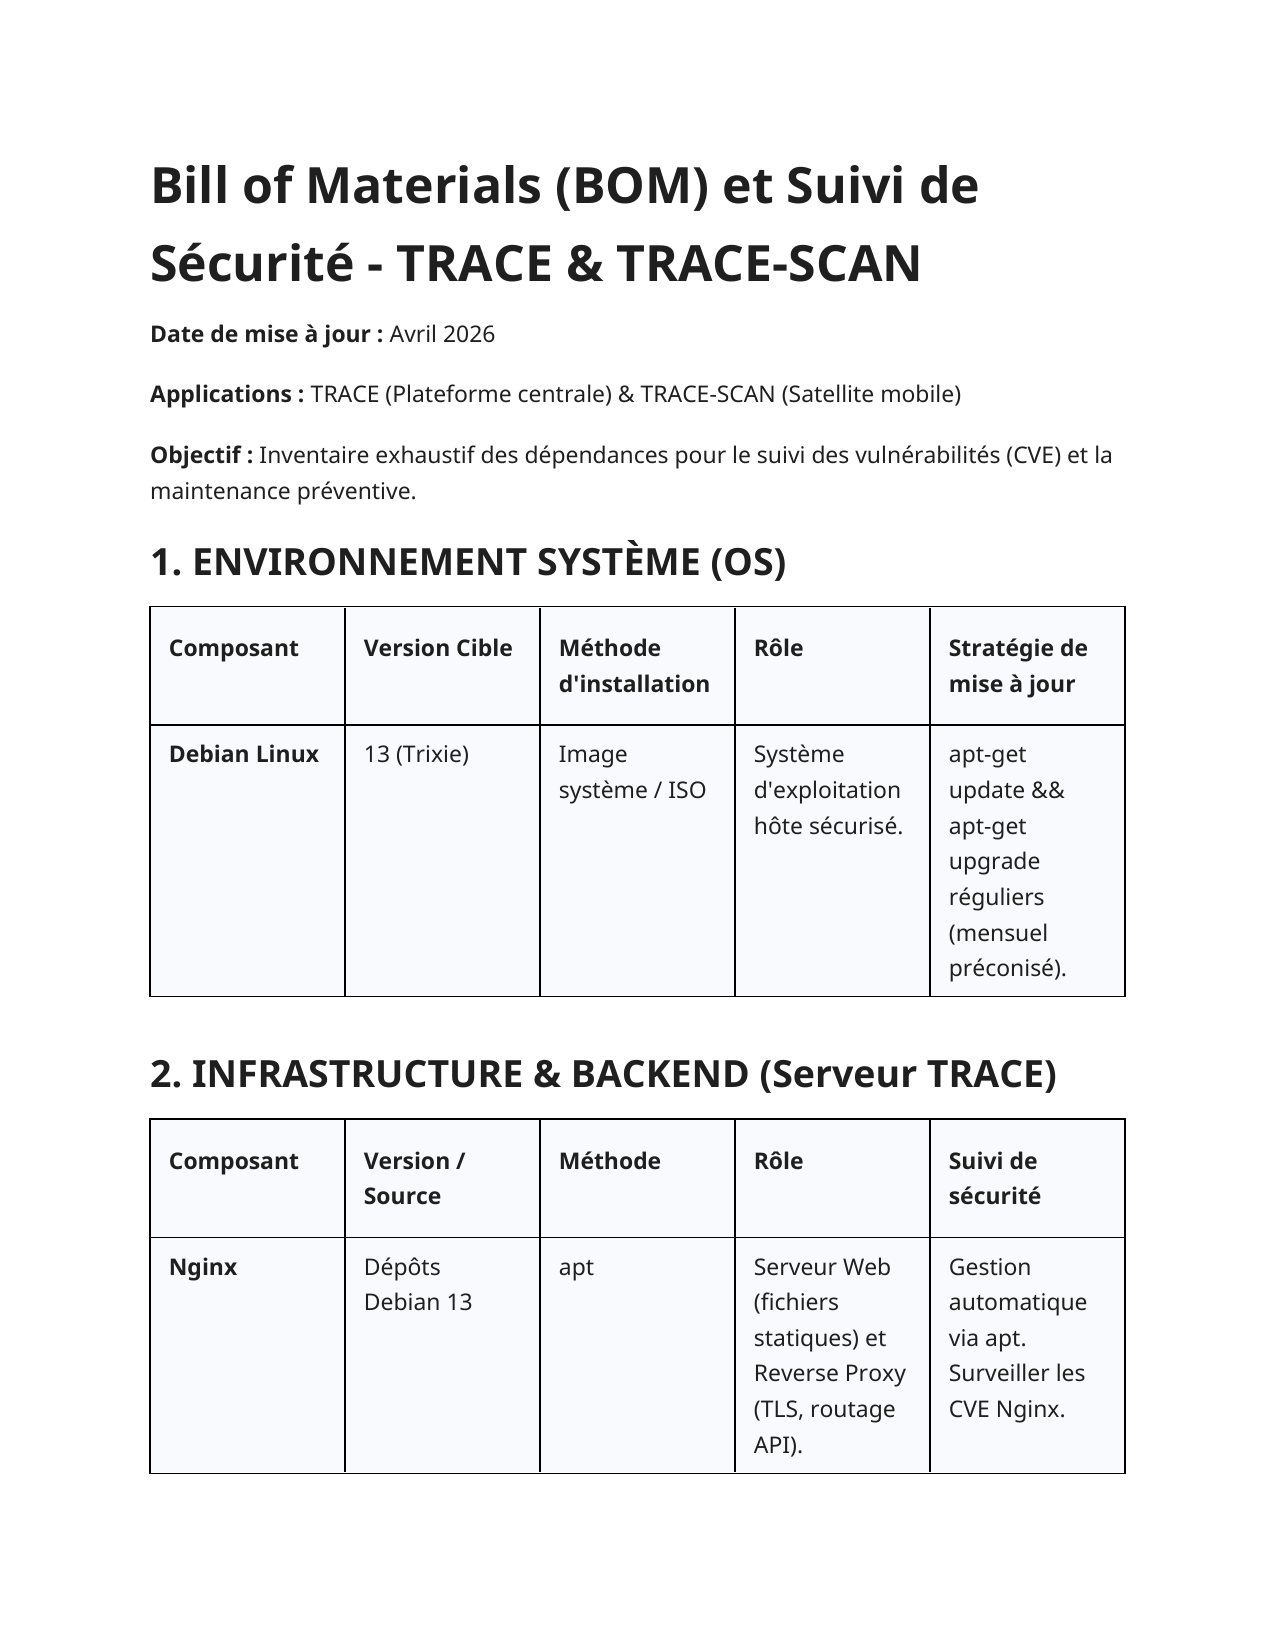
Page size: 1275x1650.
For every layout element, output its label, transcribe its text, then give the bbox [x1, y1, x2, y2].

subtitle Bill of Materials (BOM) et Suivi de Sécurité - TRACE & TRACE-SCAN [150, 150, 1125, 296]
table_header Rôle [736, 607, 930, 724]
table_header Version Cible [346, 607, 540, 724]
table_header Composant [151, 607, 345, 724]
table_header Méthode [541, 1120, 734, 1236]
table_header Méthode d'installation [541, 607, 735, 724]
table_header Rôle [736, 1120, 929, 1236]
table_cell Image système / ISO [541, 726, 734, 996]
text Date de mise à jour : Avril 2026 [150, 318, 1125, 349]
table_header Version / Source [346, 1120, 539, 1236]
table_cell Dépôts Debian 13 [346, 1238, 539, 1472]
table_cell Gestion automatique via apt. Surveiller les CVE Nginx. [931, 1238, 1124, 1472]
table_cell Système d'exploitation hôte sécurisé. [736, 726, 929, 996]
table_cell 13 (Trixie) [346, 726, 539, 996]
table_cell Debian Linux [151, 726, 344, 996]
table_header Suivi de sécurité [931, 1120, 1124, 1236]
subtitle 2. INFRASTRUCTURE & BACKEND (Serveur TRACE) [150, 1047, 1125, 1098]
table_header Composant [151, 1120, 344, 1236]
table_cell apt [541, 1238, 734, 1472]
subtitle 1. ENVIRONNEMENT SYSTÈME (OS) [150, 535, 1125, 586]
table_header Stratégie de mise à jour [931, 607, 1124, 724]
text Objectif : Inventaire exhaustif des dépendances pour le suivi des vulnérabilités (CVE) et la maintenance préventive. [150, 439, 1125, 506]
table_cell Serveur Web (fichiers statiques) et Reverse Proxy (TLS, routage API). [736, 1238, 929, 1472]
table_cell apt-get update && apt-get upgrade réguliers (mensuel préconisé). [931, 726, 1124, 996]
table_cell Nginx [151, 1238, 344, 1472]
text Applications : TRACE (Plateforme centrale) & TRACE-SCAN (Satellite mobile) [150, 378, 1125, 409]
